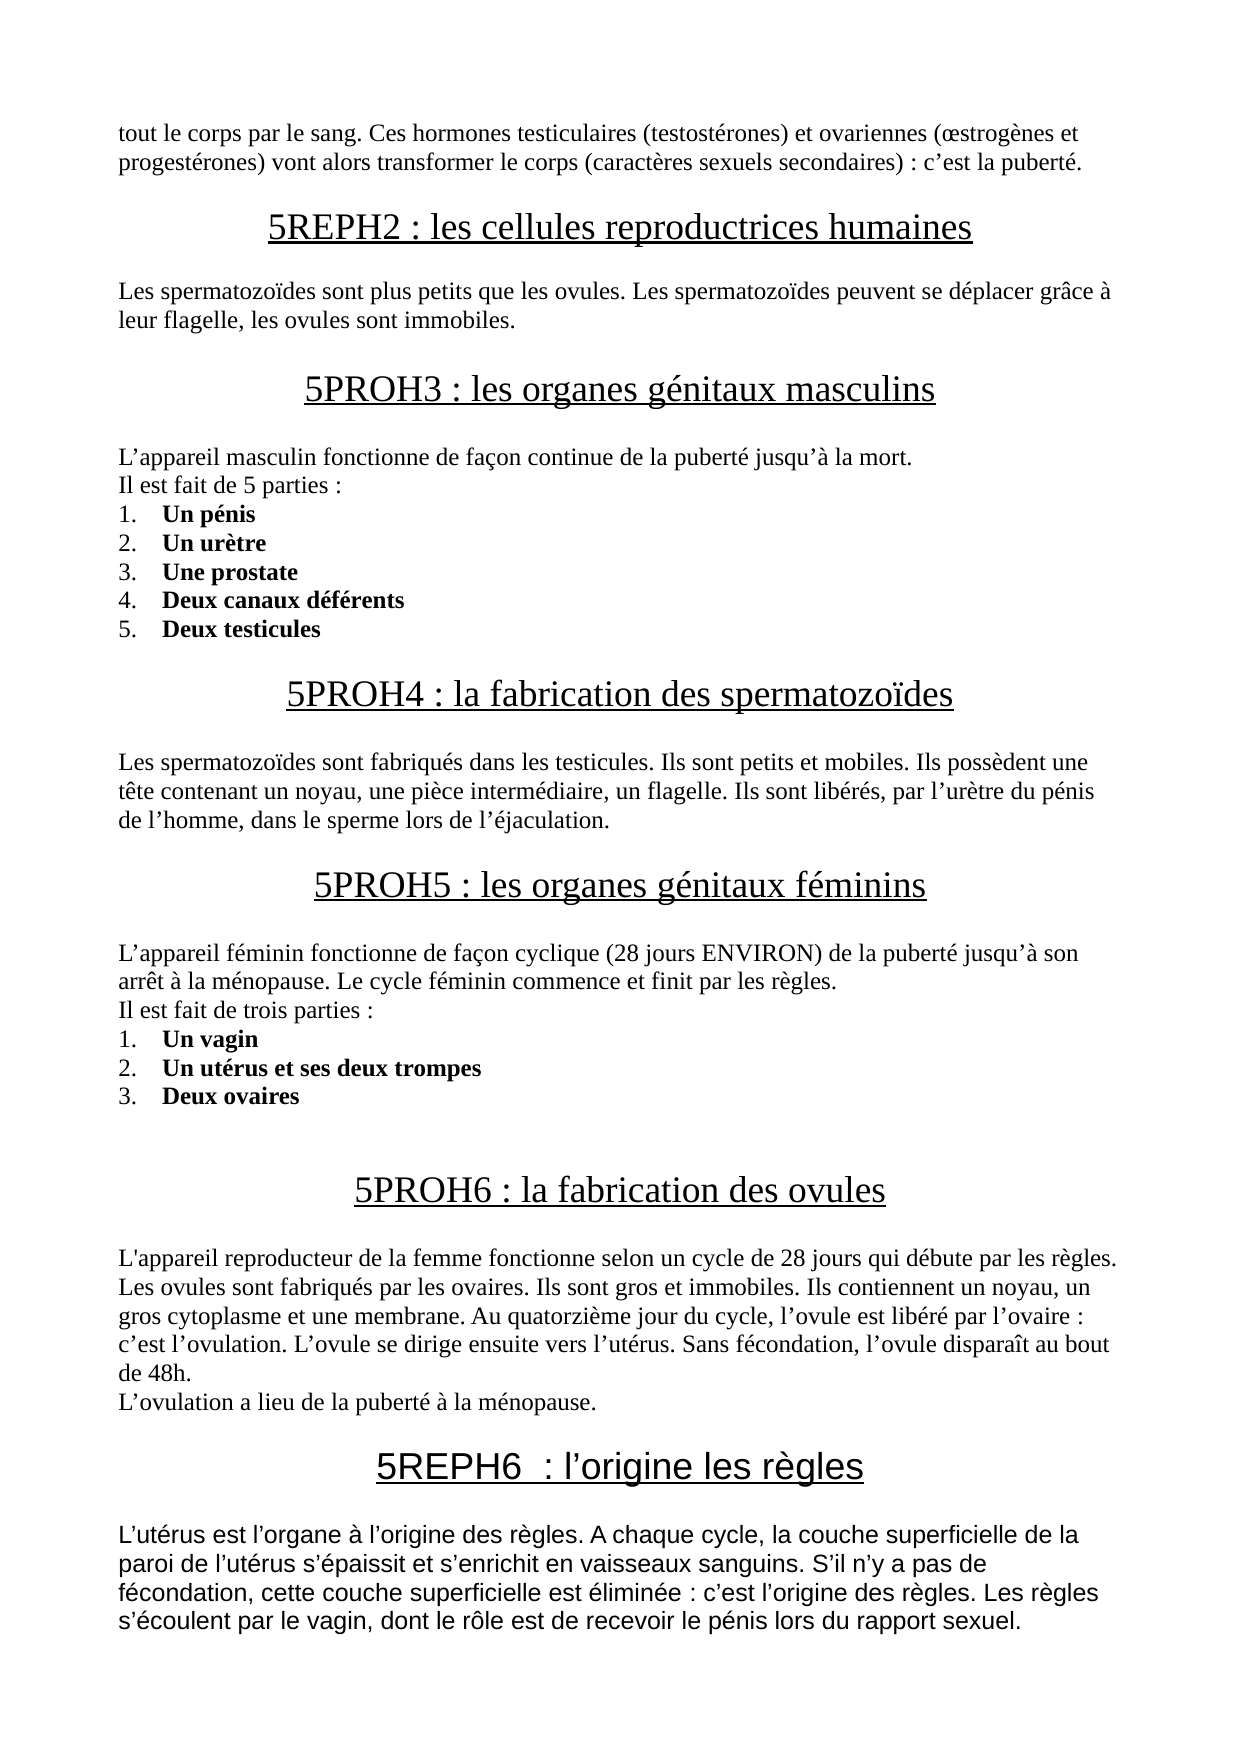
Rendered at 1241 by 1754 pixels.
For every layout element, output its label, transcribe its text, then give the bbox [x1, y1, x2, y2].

text 3. Deux ovaires [118, 1081, 1122, 1110]
text L’ovulation a lieu de la puberté à la ménopause. [118, 1387, 1122, 1416]
text 5PROH5 : les organes génitaux féminins [118, 862, 1122, 905]
text tout le corps par le sang. Ces hormones testiculaires (testostérones) et ovariennes (œstrogènes et progestérones) vont alors transformer le corps (caractères sexuels secondaires) : c’est la puberté. [118, 118, 1122, 176]
text 1. Un vagin [118, 1024, 1122, 1053]
text L’appareil féminin fonctionne de façon cyclique (28 jours ENVIRON) de la puberté jusqu’à son arrêt à la ménopause. Le cycle féminin commence et finit par les règles. [118, 938, 1122, 995]
text Les spermatozoïdes sont plus petits que les ovules. Les spermatozoïdes peuvent se déplacer grâce à leur flagelle, les ovules sont immobiles. [118, 276, 1122, 334]
text L’utérus est l’organe à l’origine des règles. A chaque cycle, la couche superficielle de la paroi de l’utérus s’épaissit et s’enrichit en vaisseaux sanguins. S’il n’y a pas de fécondation, cette couche superficielle est éliminée : c’est l’origine des règles. Les règles s’écoulent par le vagin, dont le rôle est de recevoir le pénis lors du rapport sexuel. [118, 1520, 1122, 1635]
text 5REPH2 : les cellules reproductrices humaines [118, 204, 1122, 247]
text 5PROH6 : la fabrication des ovules [118, 1168, 1122, 1211]
text Il est fait de trois parties : [118, 995, 1122, 1024]
text 1. Un pénis [118, 499, 1122, 528]
text 5. Deux testicules [118, 614, 1122, 643]
text 4. Deux canaux déférents [118, 585, 1122, 614]
text 5PROH3 : les organes génitaux masculins [118, 366, 1122, 409]
text L’appareil masculin fonctionne de façon continue de la puberté jusqu’à la mort. [118, 442, 1122, 470]
text Les ovules sont fabriqués par les ovaires. Ils sont gros et immobiles. Ils contiennent un noyau, un gros cytoplasme et une membrane. Au quatorzième jour du cycle, l’ovule est libéré par l’ovaire : c’est l’ovulation. L’ovule se dirige ensuite vers l’utérus. Sans fécondation, l’ovule disparaît au bout de 48h. [118, 1272, 1122, 1387]
text 5REPH6 : l’origine les règles [118, 1444, 1122, 1488]
text Les spermatozoïdes sont fabriqués dans les testicules. Ils sont petits et mobiles. Ils possèdent une tête contenant un noyau, une pièce intermédiaire, un flagelle. Ils sont libérés, par l’urètre du pénis de l’homme, dans le sperme lors de l’éjaculation. [118, 747, 1122, 833]
text 5PROH4 : la fabrication des spermatozoïdes [118, 672, 1122, 715]
text 3. Une prostate [118, 557, 1122, 585]
text 2. Un utérus et ses deux trompes [118, 1053, 1122, 1081]
text L'appareil reproducteur de la femme fonctionne selon un cycle de 28 jours qui débute par les règles. [118, 1243, 1122, 1272]
text 2. Un urètre [118, 528, 1122, 557]
text Il est fait de 5 parties : [118, 470, 1122, 499]
